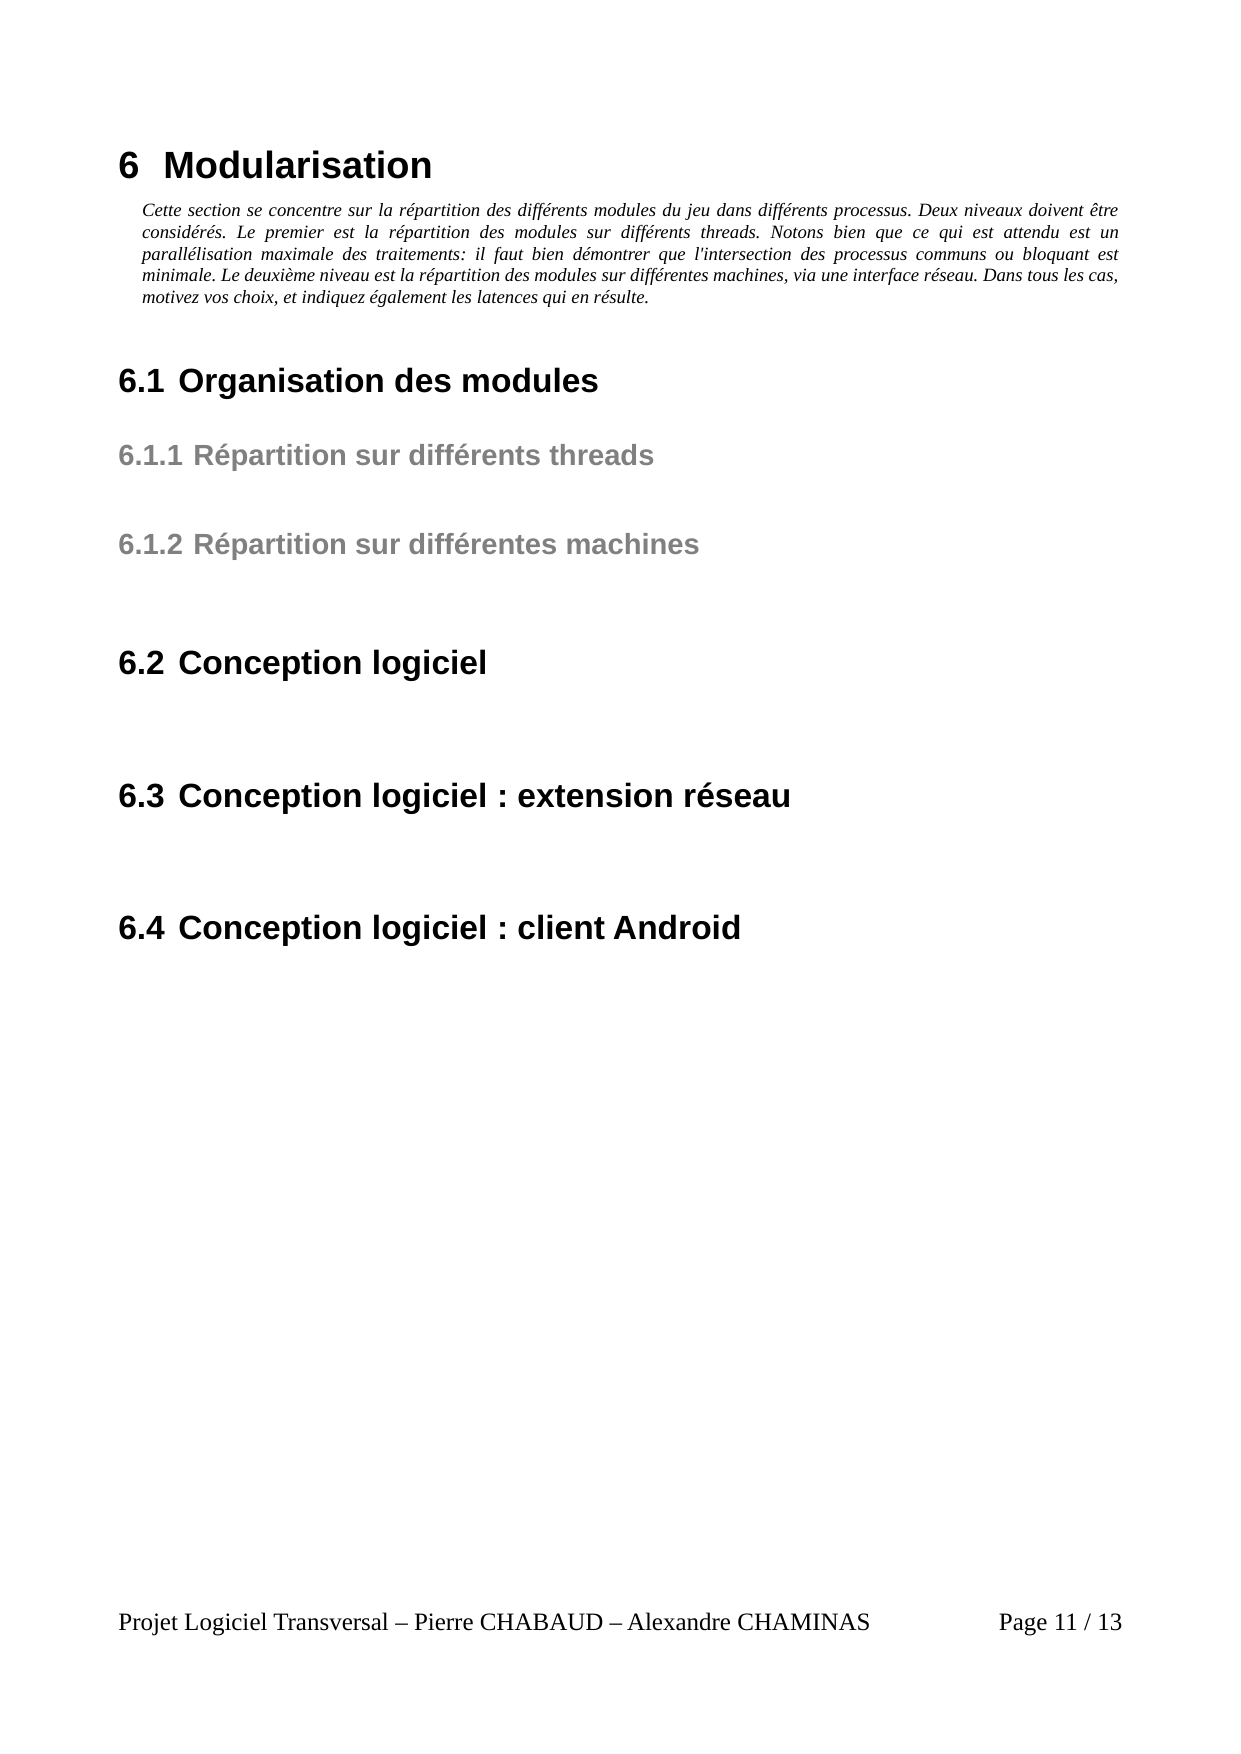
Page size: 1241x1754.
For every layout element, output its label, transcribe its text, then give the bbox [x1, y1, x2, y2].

subtitle Répartition sur différentes machines [118, 527, 1122, 561]
subtitle Modularisation [118, 143, 1122, 187]
subtitle Conception logiciel [118, 643, 1122, 682]
text Cette section se concentre sur la répartition des différents modules du jeu dans différents processus. Deux niveaux doivent être considérés. Le premier est la répartition des modules sur différents threads. Notons bien que ce qui est attendu est un parallélisation maximale des traitements: il faut bien démontrer que l'intersection des processus communs ou bloquant est minimale. Le deuxième niveau est la répartition des modules sur différentes machines, via une interface réseau. Dans tous les cas, motivez vos choix, et indiquez également les latences qui en résulte. [142, 199, 1122, 307]
subtitle Organisation des modules [118, 361, 1122, 399]
subtitle Répartition sur différents threads [118, 438, 1122, 471]
subtitle Conception logiciel : client Android [118, 908, 1122, 947]
subtitle Conception logiciel : extension réseau [118, 776, 1122, 814]
